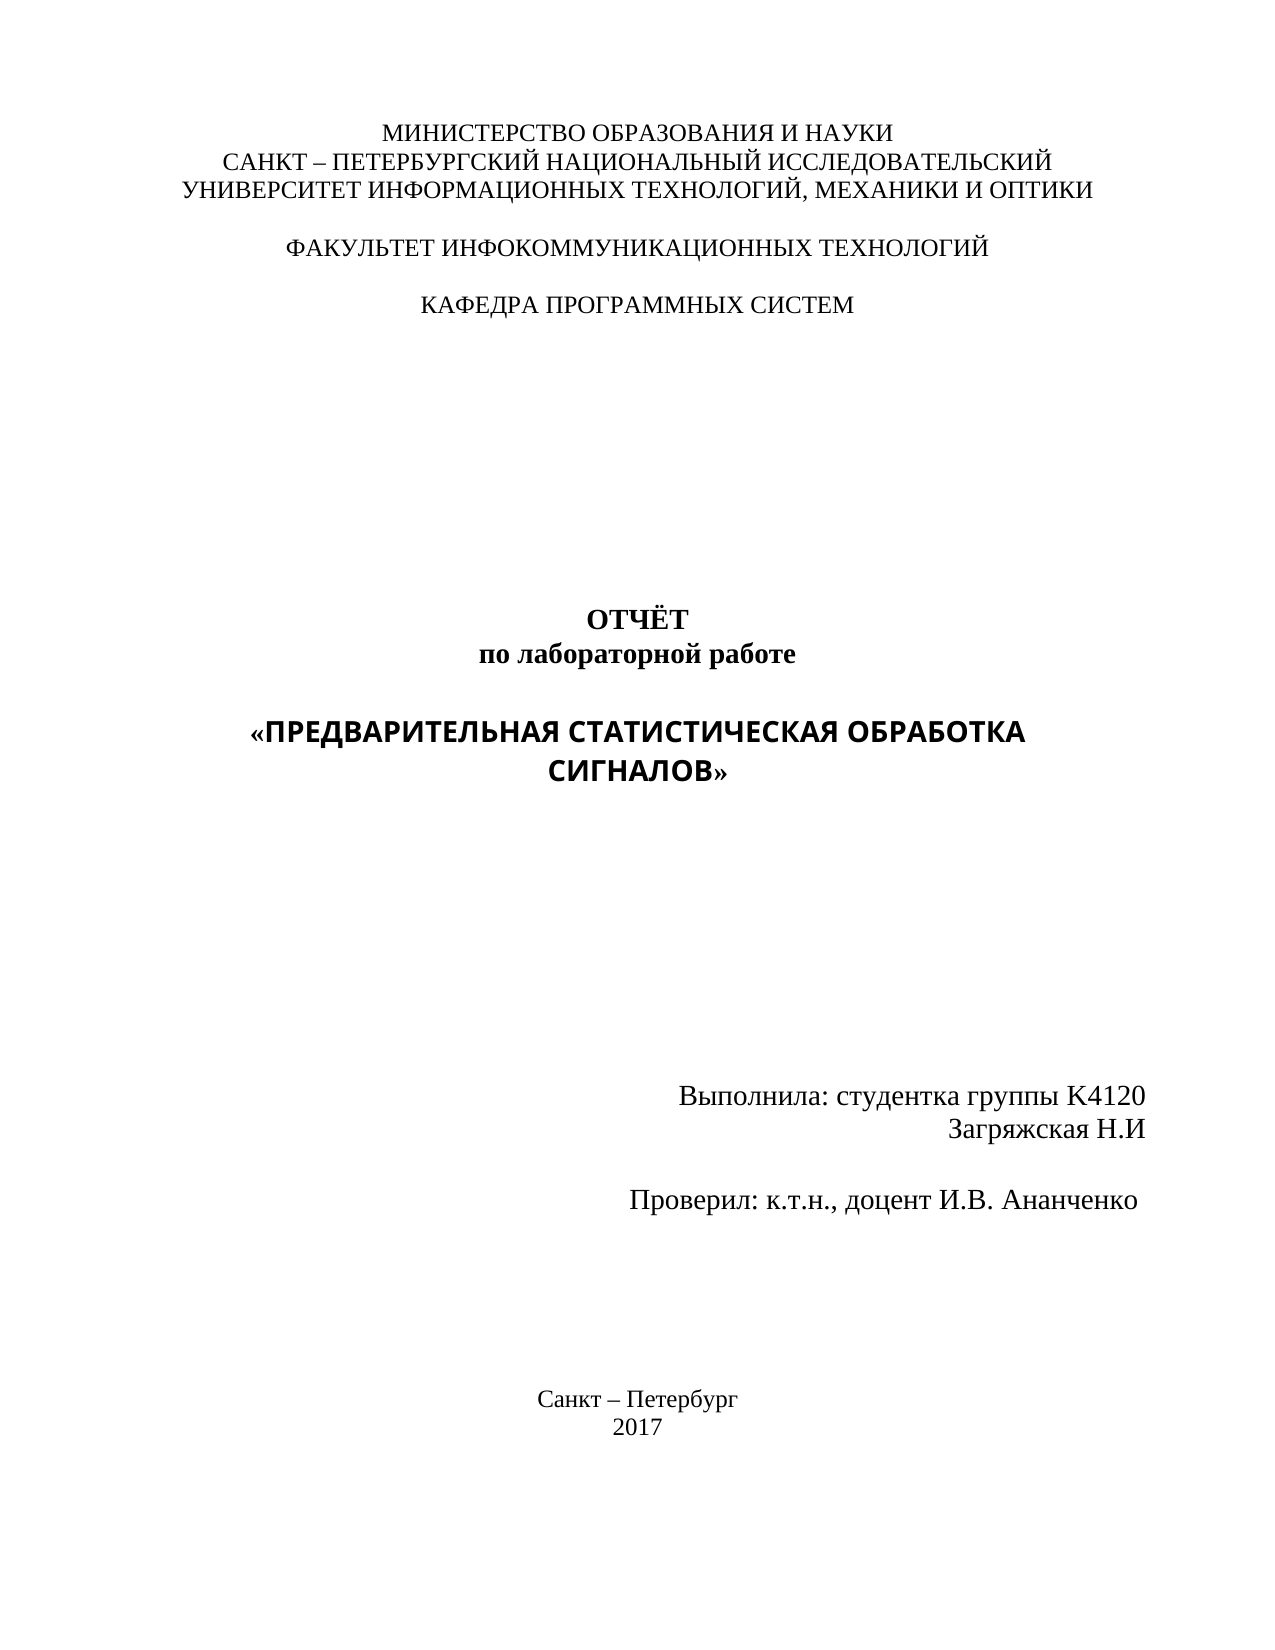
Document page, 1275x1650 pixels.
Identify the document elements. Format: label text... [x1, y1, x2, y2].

table_cell Проверил: к.т.н., доцент И.В. Ананченко [118, 1183, 1157, 1441]
table_cell ОТЧЁТ по лабораторной работе [118, 561, 1157, 711]
table_cell «ПРЕДВАРИТЕЛЬНАЯ СТАТИСТИЧЕСКАЯ ОБРАБОТКА СИГНАЛОВ» [118, 711, 1157, 790]
table_cell Выполнила: студентка группы K4120 Загряжская Н.И [118, 1078, 1157, 1145]
table_cell [118, 790, 1157, 1078]
table_cell [118, 1145, 1157, 1182]
table_cell 2017 [129, 1413, 1146, 1441]
table_header Министерство образования и науки Санкт – Петербургский национальный исследовательский университет Информационных технологий, механики и оптики Факультет инфокоммуникационных технологий кафедра программных систем [118, 118, 1157, 561]
table_header Санкт – Петербург [129, 1384, 1146, 1412]
